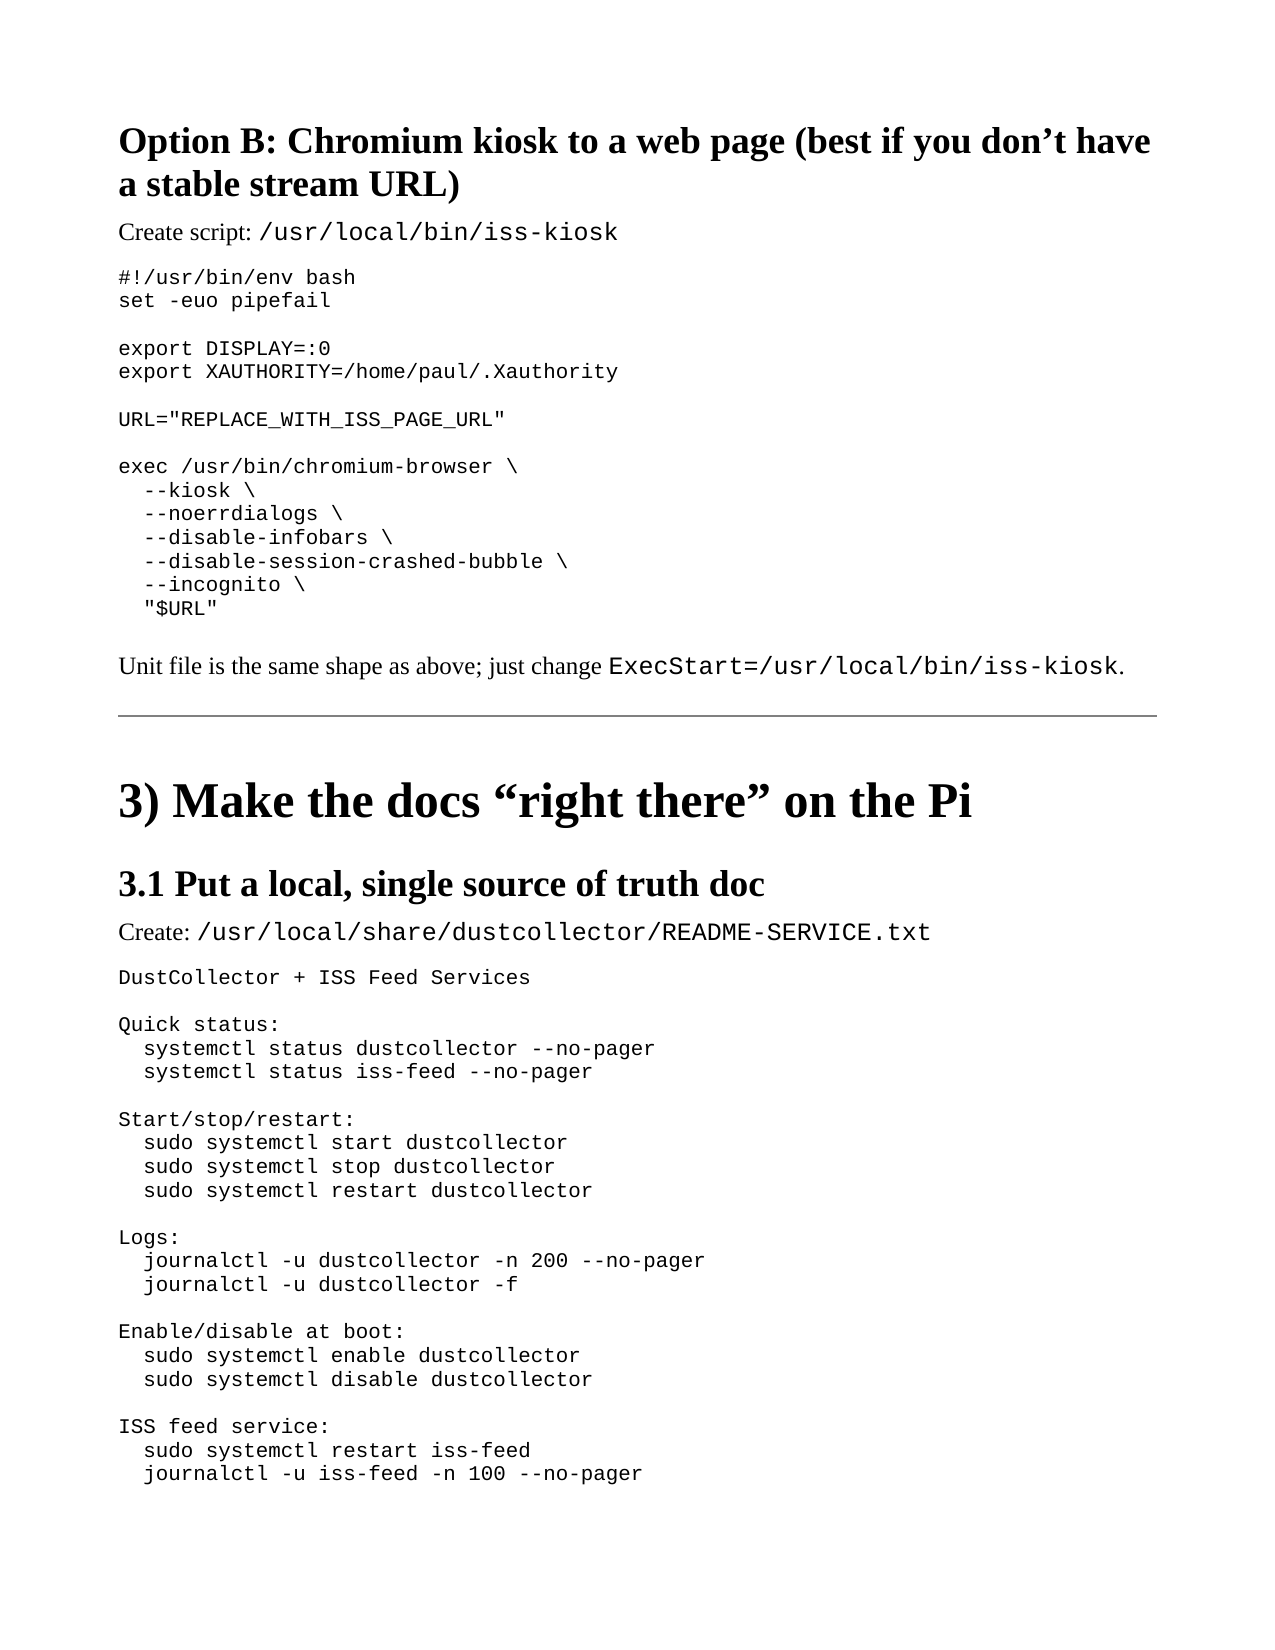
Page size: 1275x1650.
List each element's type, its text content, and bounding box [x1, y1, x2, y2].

text journalctl -u dustcollector -f [118, 1274, 1157, 1298]
text #!/usr/bin/env bash [118, 267, 1157, 291]
text --disable-session-crashed-bubble \ [118, 551, 1157, 574]
text export XAUTHORITY=/home/paul/.Xauthority [118, 361, 1157, 385]
subtitle 3.1 Put a local, single source of truth doc [118, 861, 1157, 904]
text --incognito \ [118, 574, 1157, 598]
text sudo systemctl restart iss-feed [118, 1440, 1157, 1463]
text sudo systemctl start dustcollector [118, 1132, 1157, 1156]
text systemctl status dustcollector --no-pager [118, 1038, 1157, 1061]
text Quick status: [118, 1014, 1157, 1038]
text systemctl status iss-feed --no-pager [118, 1061, 1157, 1085]
text ISS feed service: [118, 1416, 1157, 1440]
subtitle Option B: Chromium kiosk to a web page (best if you don’t have a stable stream URL) [118, 118, 1157, 204]
text --kiosk \ [118, 480, 1157, 503]
text URL="REPLACE_WITH_ISS_PAGE_URL" [118, 409, 1157, 432]
text Enable/disable at boot: [118, 1321, 1157, 1345]
text set -euo pipefail [118, 291, 1157, 314]
text sudo systemctl restart dustcollector [118, 1179, 1157, 1203]
text Create script: /usr/local/bin/iss-kiosk [118, 217, 1157, 248]
text DustCollector + ISS Feed Services [118, 967, 1157, 990]
text exec /usr/bin/chromium-browser \ [118, 456, 1157, 480]
text sudo systemctl stop dustcollector [118, 1156, 1157, 1179]
text journalctl -u dustcollector -n 200 --no-pager [118, 1251, 1157, 1274]
text --disable-infobars \ [118, 527, 1157, 551]
text Unit file is the same shape as above; just change ExecStart=/usr/local/bin/iss-kiosk. [118, 651, 1157, 682]
text --noerrdialogs \ [118, 503, 1157, 527]
text Start/stop/restart: [118, 1109, 1157, 1132]
text Logs: [118, 1227, 1157, 1251]
text Create: /usr/local/share/dustcollector/README-SERVICE.txt [118, 917, 1157, 948]
text export DISPLAY=:0 [118, 338, 1157, 361]
text sudo systemctl enable dustcollector [118, 1345, 1157, 1369]
text sudo systemctl disable dustcollector [118, 1369, 1157, 1392]
text journalctl -u iss-feed -n 100 --no-pager [118, 1463, 1157, 1487]
text "$URL" [118, 598, 1157, 622]
subtitle 3) Make the docs “right there” on the Pi [118, 770, 1157, 828]
